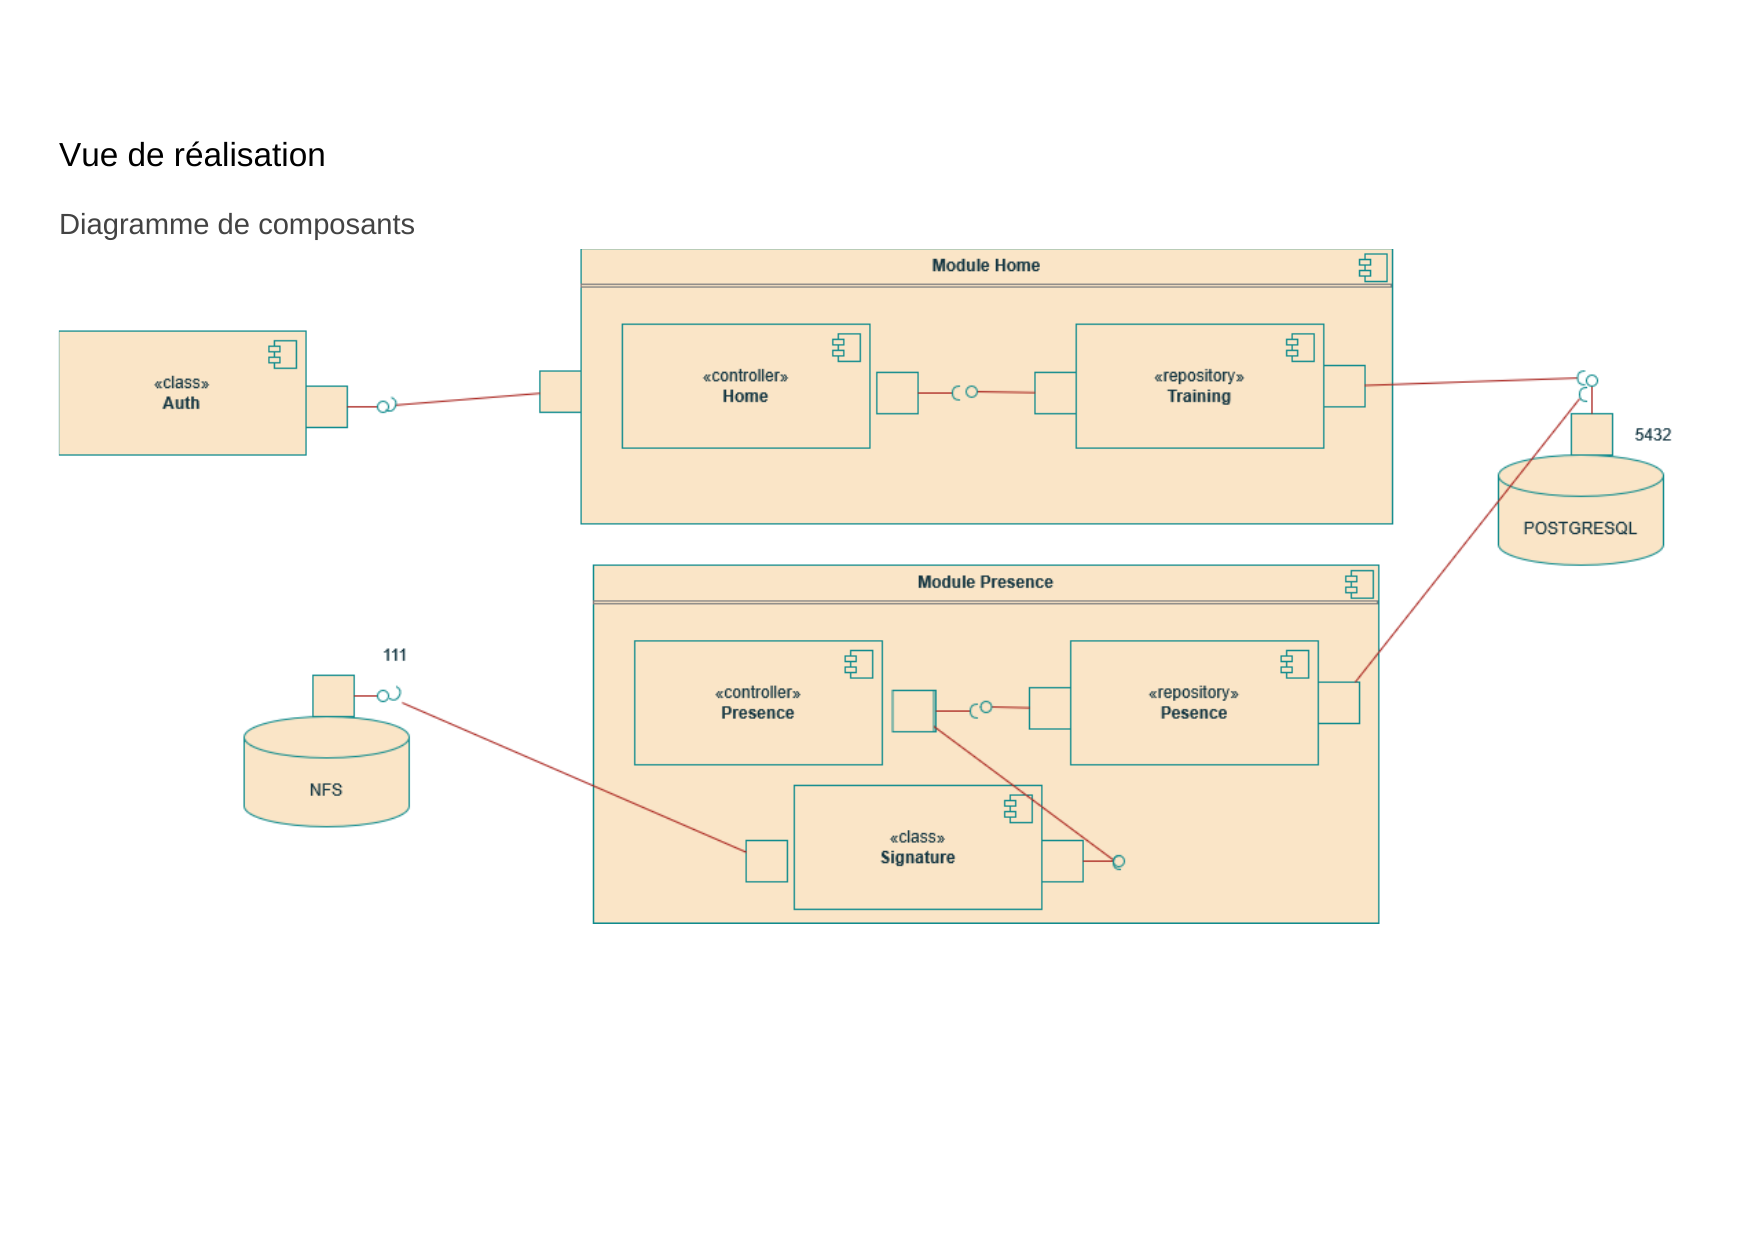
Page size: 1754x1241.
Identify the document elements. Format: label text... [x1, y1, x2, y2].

subtitle Vue de réalisation [59, 135, 1695, 174]
subtitle Diagramme de composants [59, 207, 1695, 241]
picture [58, 249, 1695, 924]
